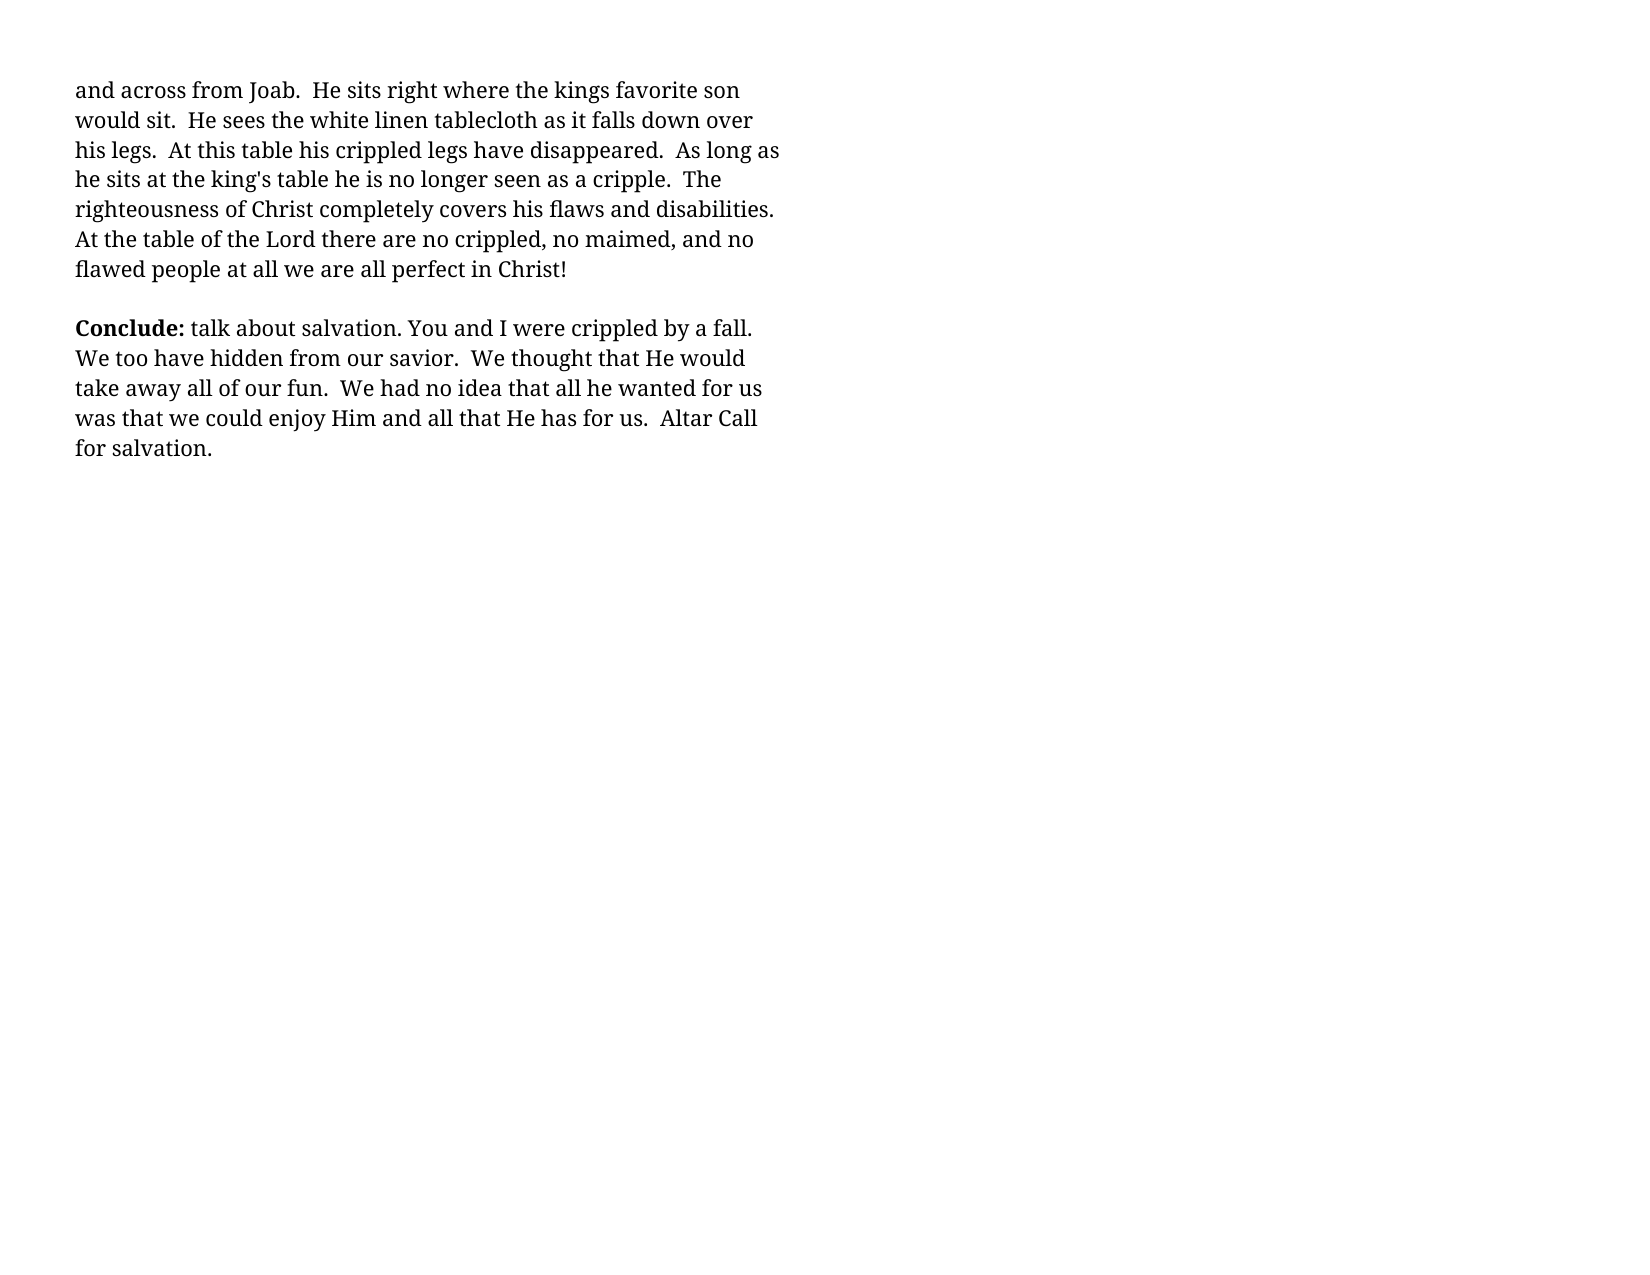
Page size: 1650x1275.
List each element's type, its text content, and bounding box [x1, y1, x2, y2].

text Conclude: talk about salvation. You and I were crippled by a fall. We too have hidden from our savior. We thought that He would take away all of our fun. We had no idea that all he wanted for us was that we could enjoy Him and all that He has for us. Altar Call for salvation. [75, 313, 787, 462]
text and across from Joab. He sits right where the kings favorite son would sit. He sees the white linen tablecloth as it falls down over his legs. At this table his crippled legs have disappeared. As long as he sits at the king's table he is no longer seen as a cripple. The righteousness of Christ completely covers his flaws and disabilities. At the table of the Lord there are no crippled, no maimed, and no flawed people at all we are all perfect in Christ! [75, 75, 787, 283]
